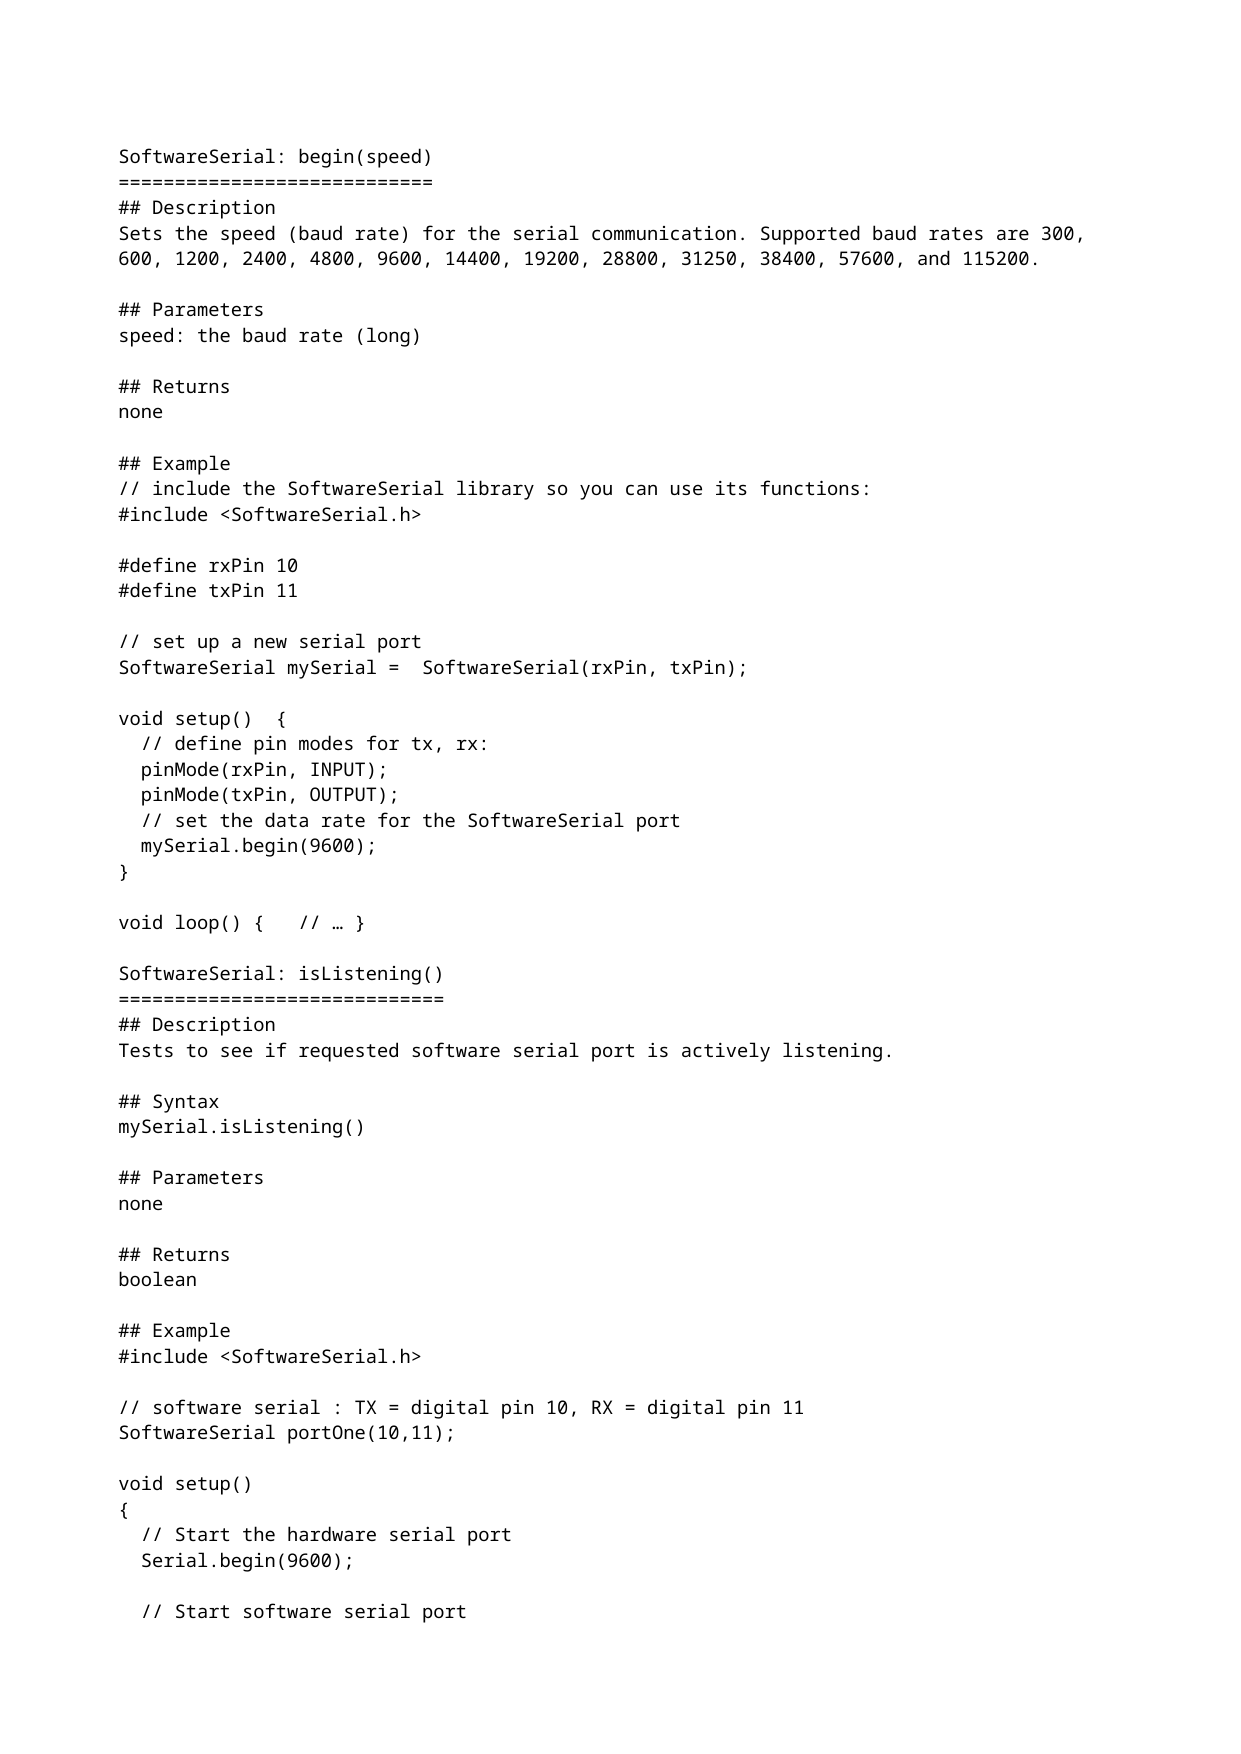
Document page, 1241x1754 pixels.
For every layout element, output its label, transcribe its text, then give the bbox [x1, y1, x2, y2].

text mySerial.isListening() [118, 1113, 1122, 1139]
text none [118, 399, 1122, 424]
text void setup() { [118, 705, 1122, 731]
text Sets the speed (baud rate) for the serial communication. Supported baud rates are 300, 600, 1200, 2400, 4800, 9600, 14400, 19200, 28800, 31250, 38400, 57600, and 115200. [118, 220, 1122, 271]
text Serial.begin(9600); [118, 1547, 1122, 1573]
text Tests to see if requested software serial port is actively listening. [118, 1037, 1122, 1062]
text // software serial : TX = digital pin 10, RX = digital pin 11 [118, 1394, 1122, 1420]
text // define pin modes for tx, rx: [118, 731, 1122, 756]
text #define txPin 11 [118, 577, 1122, 603]
text ## Syntax [118, 1088, 1122, 1113]
text pinMode(txPin, OUTPUT); [118, 782, 1122, 807]
text // set the data rate for the SoftwareSerial port [118, 807, 1122, 833]
text none [118, 1190, 1122, 1216]
text boolean [118, 1267, 1122, 1292]
text // Start the hardware serial port [118, 1522, 1122, 1547]
text void loop() { // … } [118, 909, 1122, 935]
text ## Example [118, 450, 1122, 475]
text } [118, 858, 1122, 884]
text speed: the baud rate (long) [118, 322, 1122, 348]
text SoftwareSerial portOne(10,11); [118, 1420, 1122, 1445]
text #include <SoftwareSerial.h> [118, 501, 1122, 526]
text ## Returns [118, 1241, 1122, 1267]
text ## Description [118, 1011, 1122, 1037]
text void setup() [118, 1471, 1122, 1496]
text // set up a new serial port [118, 628, 1122, 654]
text #define rxPin 10 [118, 552, 1122, 577]
text ## Example [118, 1318, 1122, 1343]
text mySerial.begin(9600); [118, 833, 1122, 858]
text ============================ [118, 169, 1122, 195]
text // Start software serial port [118, 1598, 1122, 1624]
text { [118, 1496, 1122, 1522]
text ## Parameters [118, 1164, 1122, 1190]
text ## Returns [118, 373, 1122, 399]
text // include the SoftwareSerial library so you can use its functions: [118, 475, 1122, 501]
text SoftwareSerial: isListening() [118, 960, 1122, 986]
text SoftwareSerial mySerial = SoftwareSerial(rxPin, txPin); [118, 654, 1122, 679]
text ## Parameters [118, 297, 1122, 322]
text ============================= [118, 986, 1122, 1011]
text #include <SoftwareSerial.h> [118, 1343, 1122, 1369]
text pinMode(rxPin, INPUT); [118, 756, 1122, 782]
text ## Description [118, 195, 1122, 220]
text SoftwareSerial: begin(speed) [118, 144, 1122, 169]
